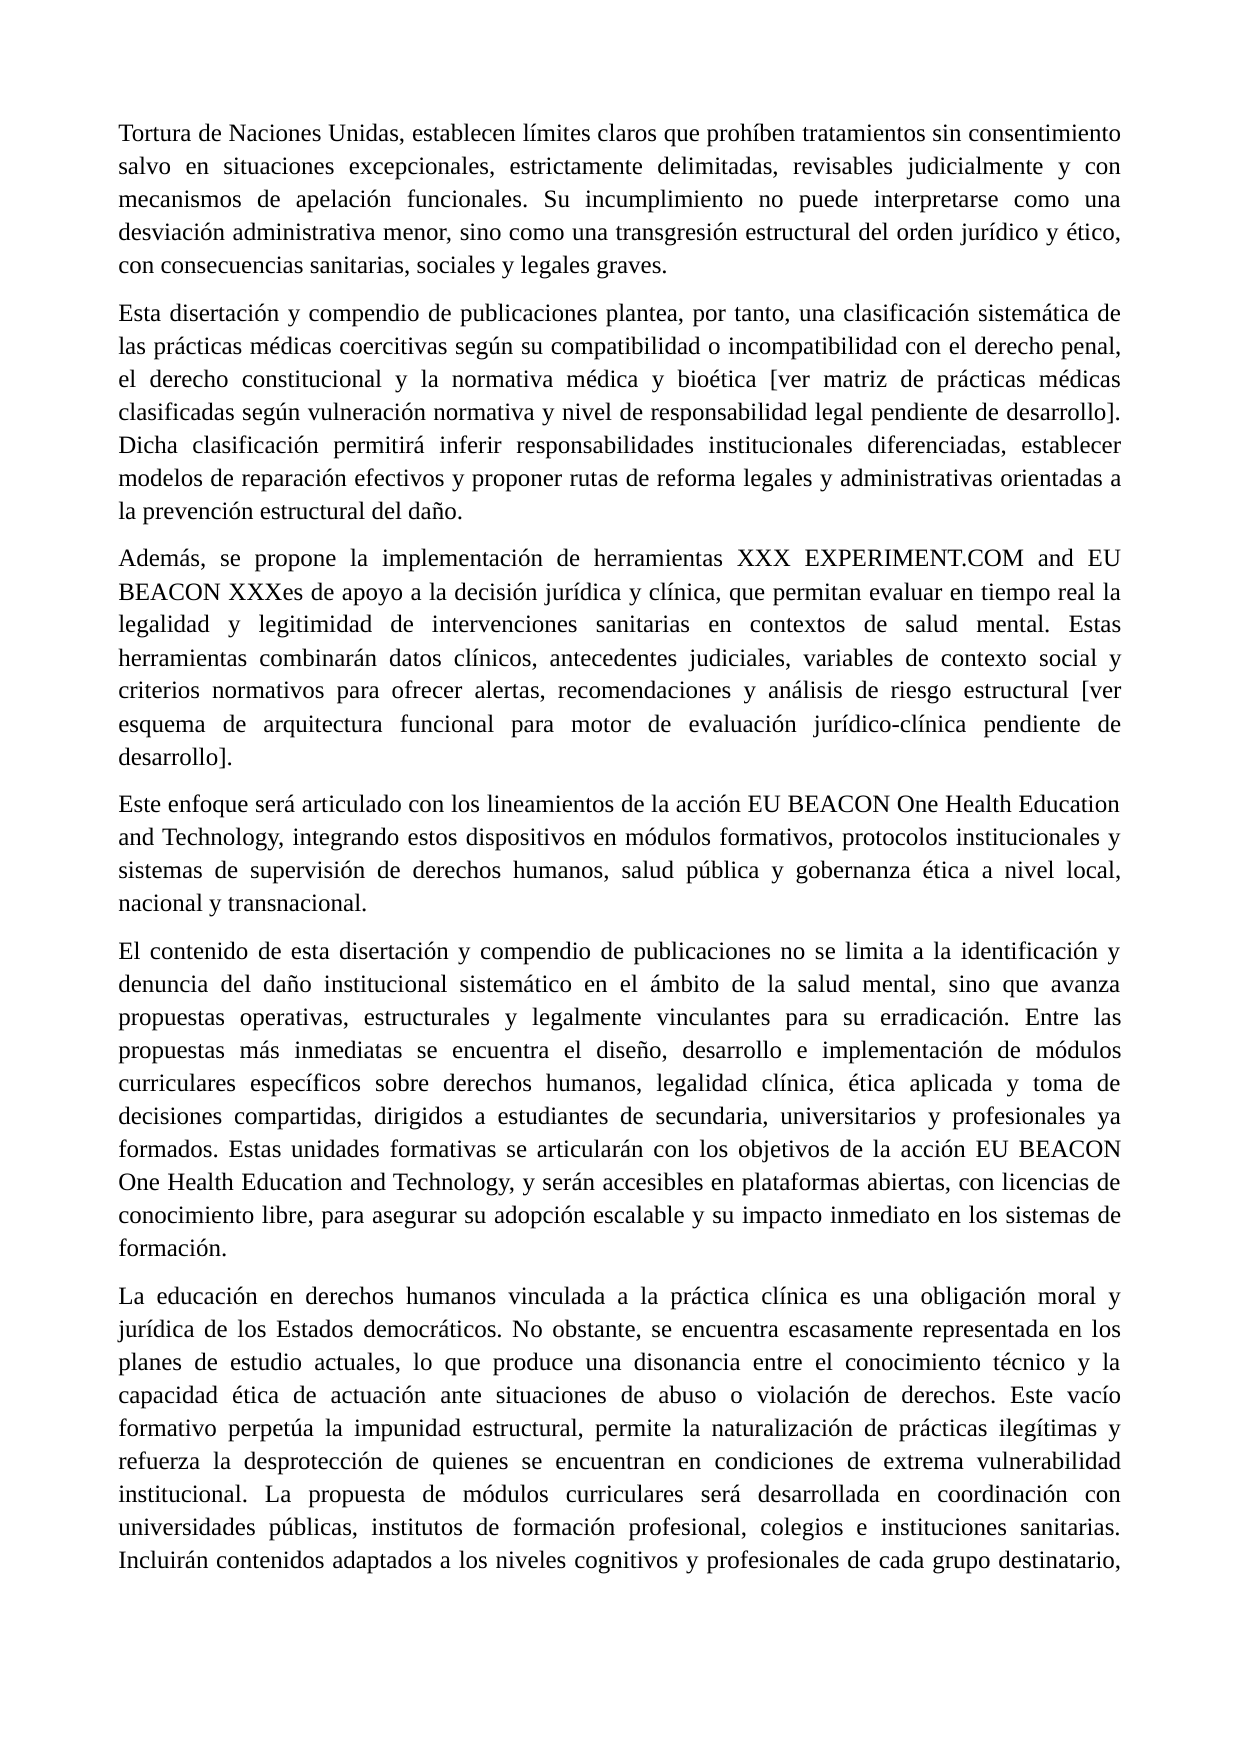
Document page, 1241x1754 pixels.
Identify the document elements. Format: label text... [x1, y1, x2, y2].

text Además, se propone la implementación de herramientas XXX EXPERIMENT.COM and EU BEACON XXXes de apoyo a la decisión jurídica y clínica, que permitan evaluar en tiempo real la legalidad y legitimidad de intervenciones sanitarias en contextos de salud mental. Estas herramientas combinarán datos clínicos, antecedentes judiciales, variables de contexto social y criterios normativos para ofrecer alertas, recomendaciones y análisis de riesgo estructural [ver esquema de arquitectura funcional para motor de evaluación jurídico-clínica pendiente de desarrollo]. [118, 543, 1122, 770]
text Esta disertación y compendio de publicaciones plantea, por tanto, una clasificación sistemática de las prácticas médicas coercitivas según su compatibilidad o incompatibilidad con el derecho penal, el derecho constitucional y la normativa médica y bioética [ver matriz de prácticas médicas clasificadas según vulneración normativa y nivel de responsabilidad legal pendiente de desarrollo]. Dicha clasificación permitirá inferir responsabilidades institucionales diferenciadas, establecer modelos de reparación efectivos y proponer rutas de reforma legales y administrativas orientadas a la prevención estructural del daño. [118, 298, 1122, 525]
text Este enfoque será articulado con los lineamientos de la acción EU BEACON One Health Education and Technology, integrando estos dispositivos en módulos formativos, protocolos institucionales y sistemas de supervisión de derechos humanos, salud pública y gobernanza ética a nivel local, nacional y transnacional. [118, 789, 1122, 917]
text El contenido de esta disertación y compendio de publicaciones no se limita a la identificación y denuncia del daño institucional sistemático en el ámbito de la salud mental, sino que avanza propuestas operativas, estructurales y legalmente vinculantes para su erradicación. Entre las propuestas más inmediatas se encuentra el diseño, desarrollo e implementación de módulos curriculares específicos sobre derechos humanos, legalidad clínica, ética aplicada y toma de decisiones compartidas, dirigidos a estudiantes de secundaria, universitarios y profesionales ya formados. Estas unidades formativas se articularán con los objetivos de la acción EU BEACON One Health Education and Technology, y serán accesibles en plataformas abiertas, con licencias de conocimiento libre, para asegurar su adopción escalable y su impacto inmediato en los sistemas de formación. [118, 936, 1122, 1262]
text La educación en derechos humanos vinculada a la práctica clínica es una obligación moral y jurídica de los Estados democráticos. No obstante, se encuentra escasamente representada en los planes de estudio actuales, lo que produce una disonancia entre el conocimiento técnico y la capacidad ética de actuación ante situaciones de abuso o violación de derechos. Este vacío formativo perpetúa la impunidad estructural, permite la naturalización de prácticas ilegítimas y refuerza la desprotección de quienes se encuentran en condiciones de extrema vulnerabilidad institucional. La propuesta de módulos curriculares será desarrollada en coordinación con universidades públicas, institutos de formación profesional, colegios e instituciones sanitarias. Incluirán contenidos adaptados a los niveles cognitivos y profesionales de cada grupo destinatario, [118, 1281, 1122, 1574]
text Tortura de Naciones Unidas, establecen límites claros que prohíben tratamientos sin consentimiento salvo en situaciones excepcionales, estrictamente delimitadas, revisables judicialmente y con mecanismos de apelación funcionales. Su incumplimiento no puede interpretarse como una desviación administrativa menor, sino como una transgresión estructural del orden jurídico y ético, con consecuencias sanitarias, sociales y legales graves. [118, 118, 1122, 279]
